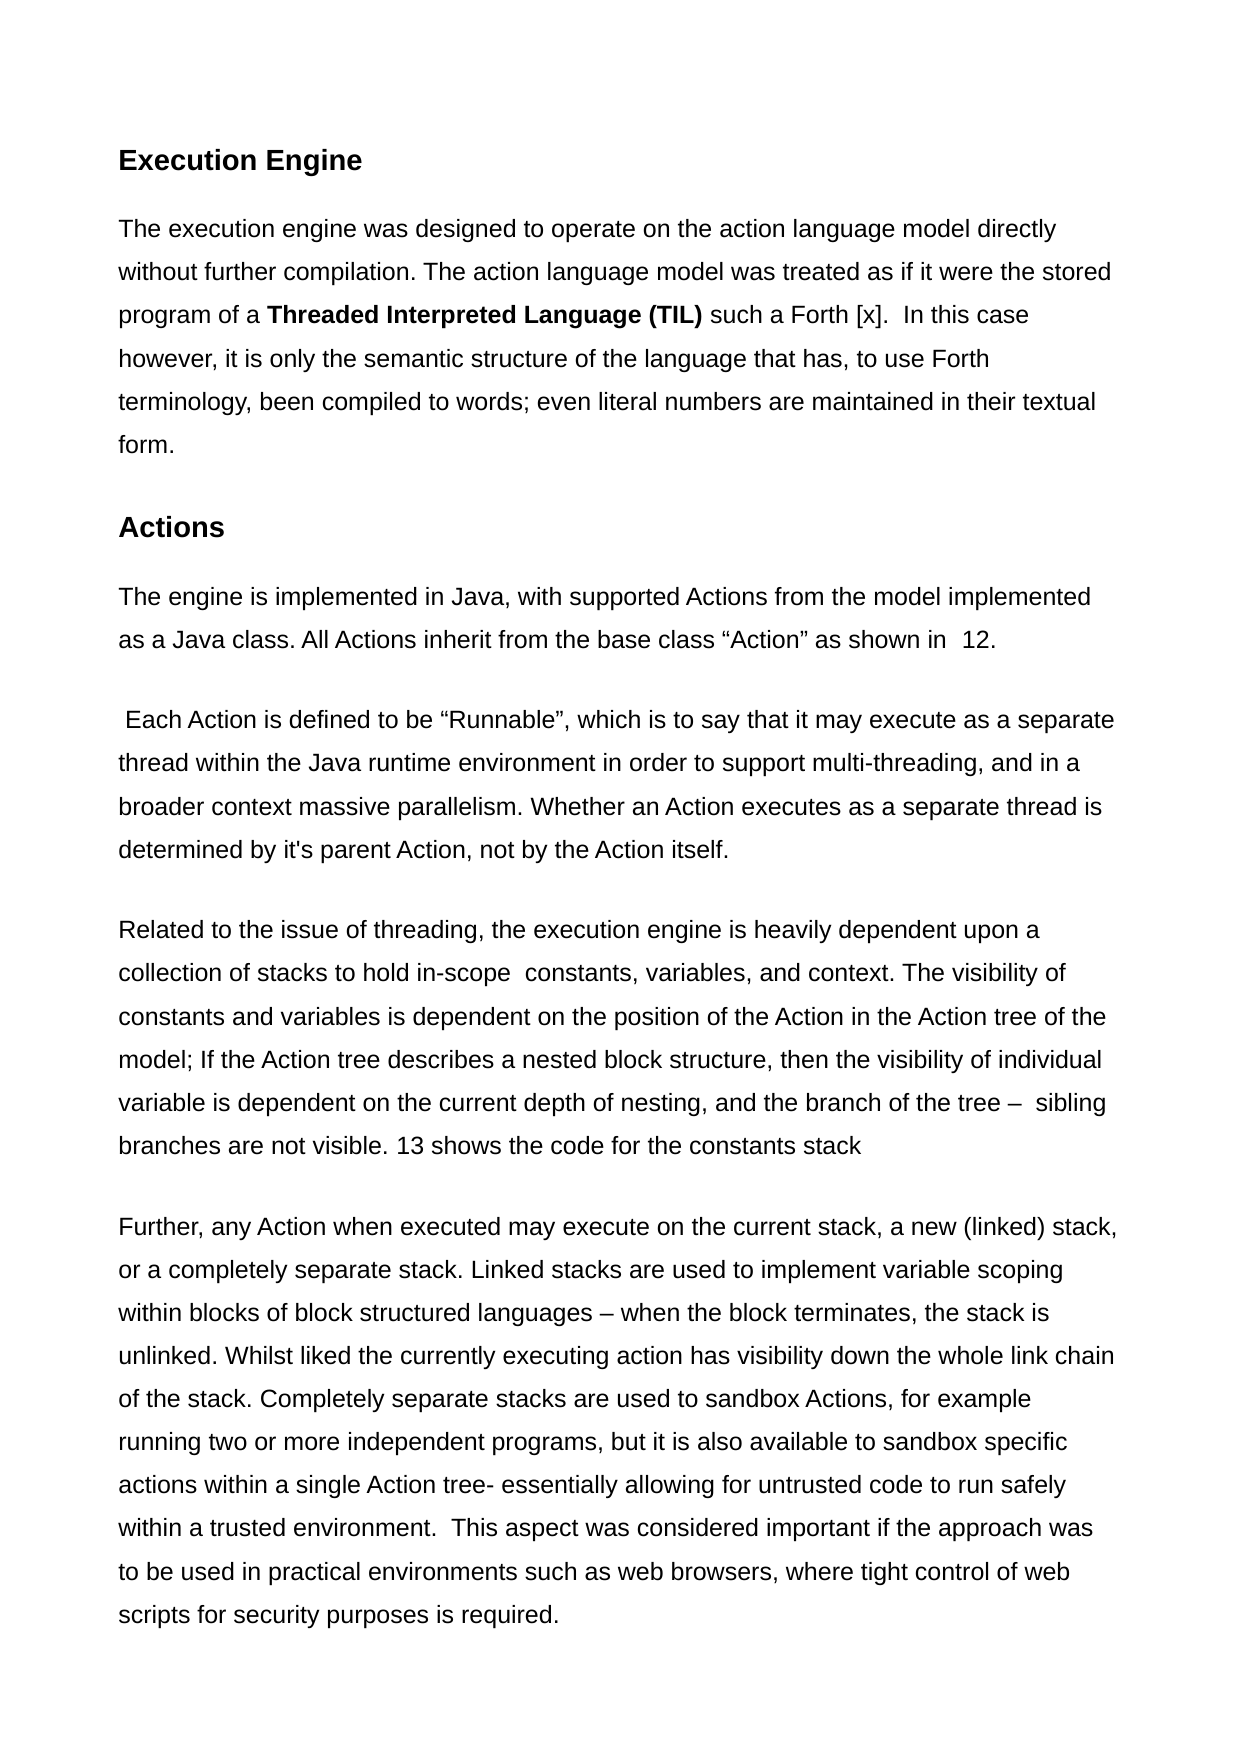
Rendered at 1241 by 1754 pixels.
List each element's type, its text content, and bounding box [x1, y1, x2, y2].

text The execution engine was designed to operate on the action language model directly without further compilation. The action language model was treated as if it were the stored program of a Threaded Interpreted Language (TIL) such a Forth [x]. In this case however, it is only the semantic structure of the language that has, to use Forth terminology, been compiled to words; even literal numbers are maintained in their textual form. [118, 214, 1122, 458]
text Each Action is defined to be “Runnable”, which is to say that it may execute as a separate thread within the Java runtime environment in order to support multi-threading, and in a broader context massive parallelism. Whether an Action executes as a separate thread is determined by it's parent Action, not by the Action itself. [118, 705, 1122, 863]
text Related to the issue of threading, the execution engine is heavily dependent upon a collection of stacks to hold in-scope constants, variables, and context. The visibility of constants and variables is dependent on the position of the Action in the Action tree of the model; If the Action tree describes a nested block structure, then the visibility of individual variable is dependent on the current depth of nesting, and the branch of the tree – sibling branches are not visible. Figure 13 shows the code for the constants stack [118, 915, 1122, 1159]
subtitle Actions [118, 510, 1122, 544]
subtitle Execution Engine [118, 143, 1122, 177]
text Further, any Action when executed may execute on the current stack, a new (linked) stack, or a completely separate stack. Linked stacks are used to implement variable scoping within blocks of block structured languages – when the block terminates, the stack is unlinked. Whilst liked the currently executing action has visibility down the whole link chain of the stack. Completely separate stacks are used to sandbox Actions, for example running two or more independent programs, but it is also available to sandbox specific actions within a single Action tree- essentially allowing for untrusted code to run safely within a trusted environment. This aspect was considered important if the approach was to be used in practical environments such as web browsers, where tight control of web scripts for security purposes is required. [118, 1211, 1122, 1628]
text The engine is implemented in Java, with supported Actions from the model implemented as a Java class. All Actions inherit from the base class “Action” as shown in Figure 12. [118, 581, 1122, 653]
